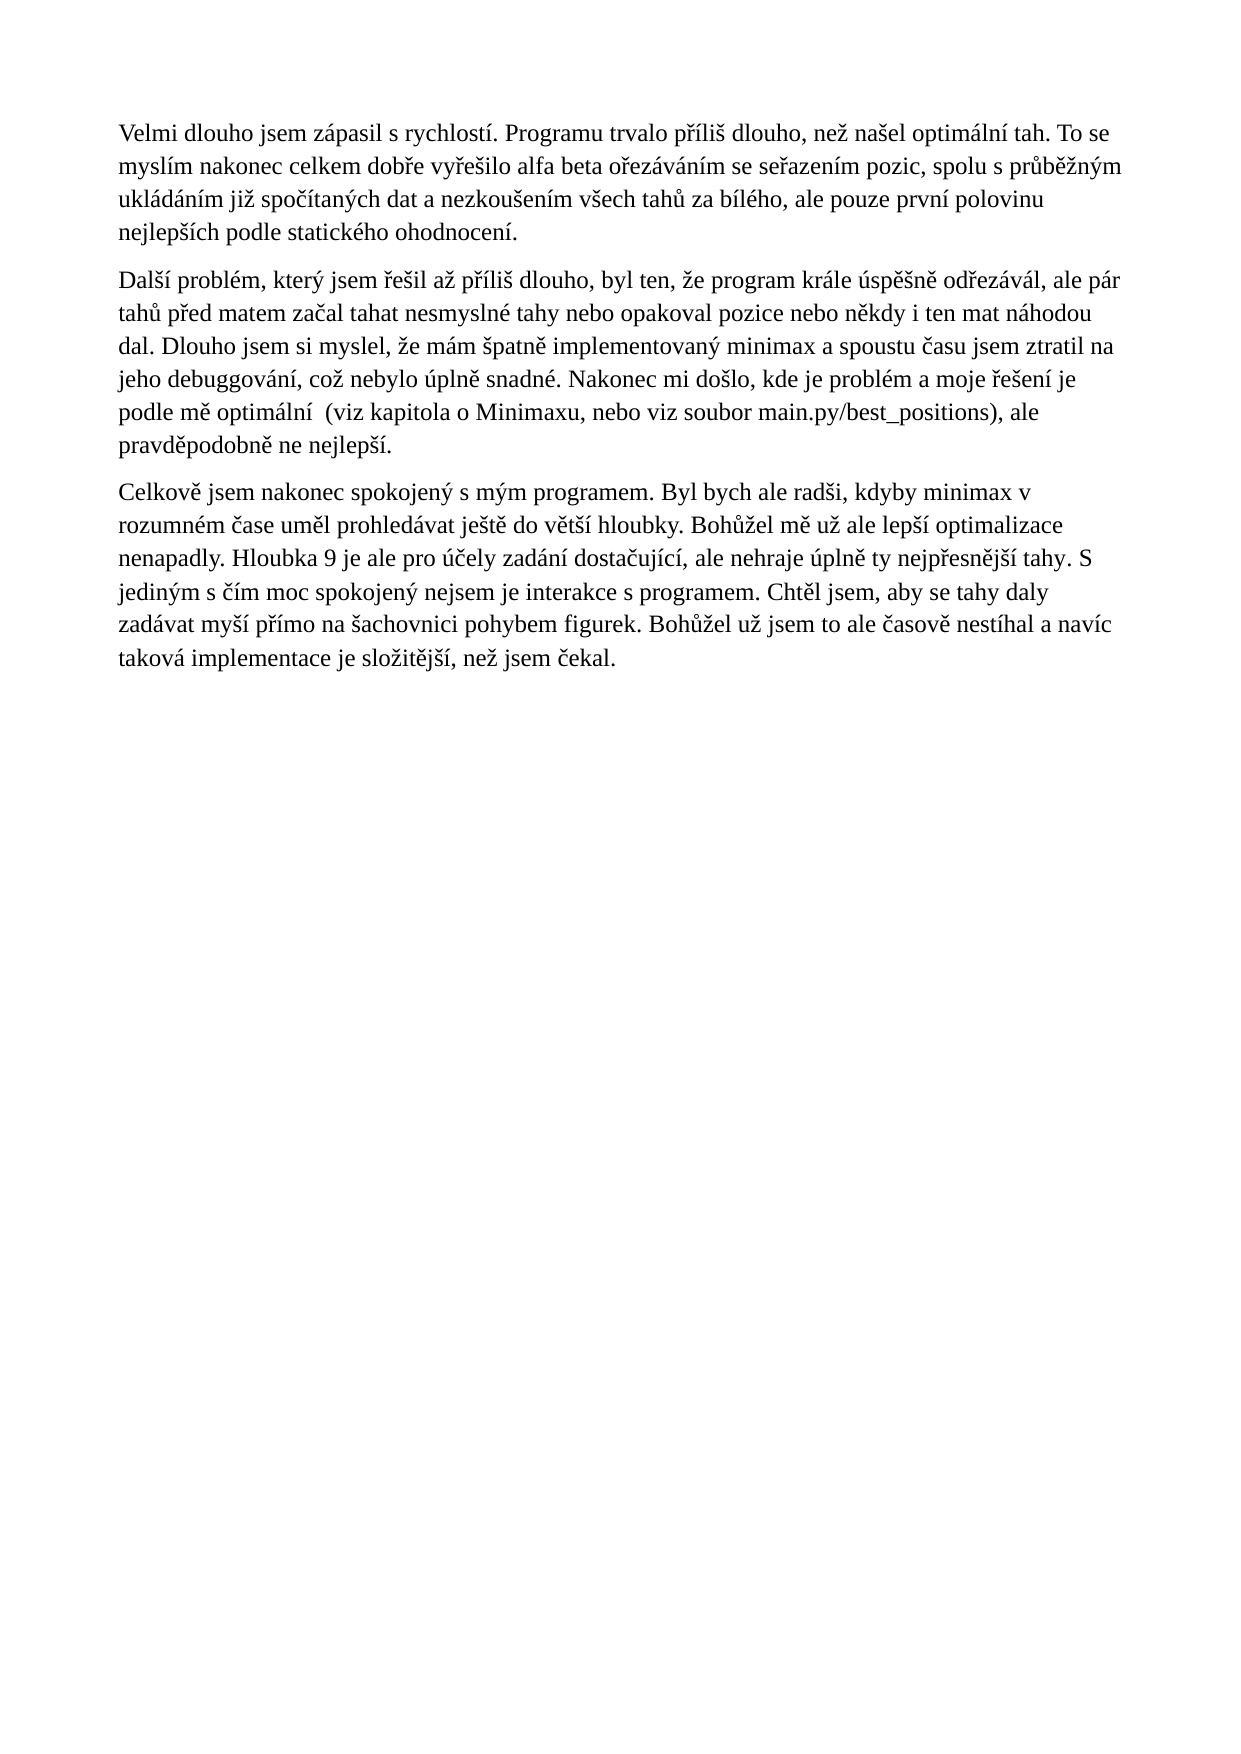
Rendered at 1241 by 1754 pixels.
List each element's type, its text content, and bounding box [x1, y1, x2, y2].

text Velmi dlouho jsem zápasil s rychlostí. Programu trvalo příliš dlouho, než našel optimální tah. To se myslím nakonec celkem dobře vyřešilo alfa beta ořezáváním se seřazením pozic, spolu s průběžným ukládáním již spočítaných dat a nezkoušením všech tahů za bílého, ale pouze první polovinu nejlepších podle statického ohodnocení. [118, 118, 1122, 246]
text Celkově jsem nakonec spokojený s mým programem. Byl bych ale radši, kdyby minimax v rozumném čase uměl prohledávat ještě do větší hloubky. Bohůžel mě už ale lepší optimalizace nenapadly. Hloubka 9 je ale pro účely zadání dostačující, ale nehraje úplně ty nejpřesnější tahy. S jediným s čím moc spokojený nejsem je interakce s programem. Chtěl jsem, aby se tahy daly zadávat myší přímo na šachovnici pohybem figurek. Bohůžel už jsem to ale časově nestíhal a navíc taková implementace je složitější, než jsem čekal. [118, 477, 1122, 671]
text Další problém, který jsem řešil až příliš dlouho, byl ten, že program krále úspěšně odřezávál, ale pár tahů před matem začal tahat nesmyslné tahy nebo opakoval pozice nebo někdy i ten mat náhodou dal. Dlouho jsem si myslel, že mám špatně implementovaný minimax a spoustu času jsem ztratil na jeho debuggování, což nebylo úplně snadné. Nakonec mi došlo, kde je problém a moje řešení je podle mě optimální (viz kapitola o Minimaxu, nebo viz soubor main.py/best_positions), ale pravděpodobně ne nejlepší. [118, 265, 1122, 459]
